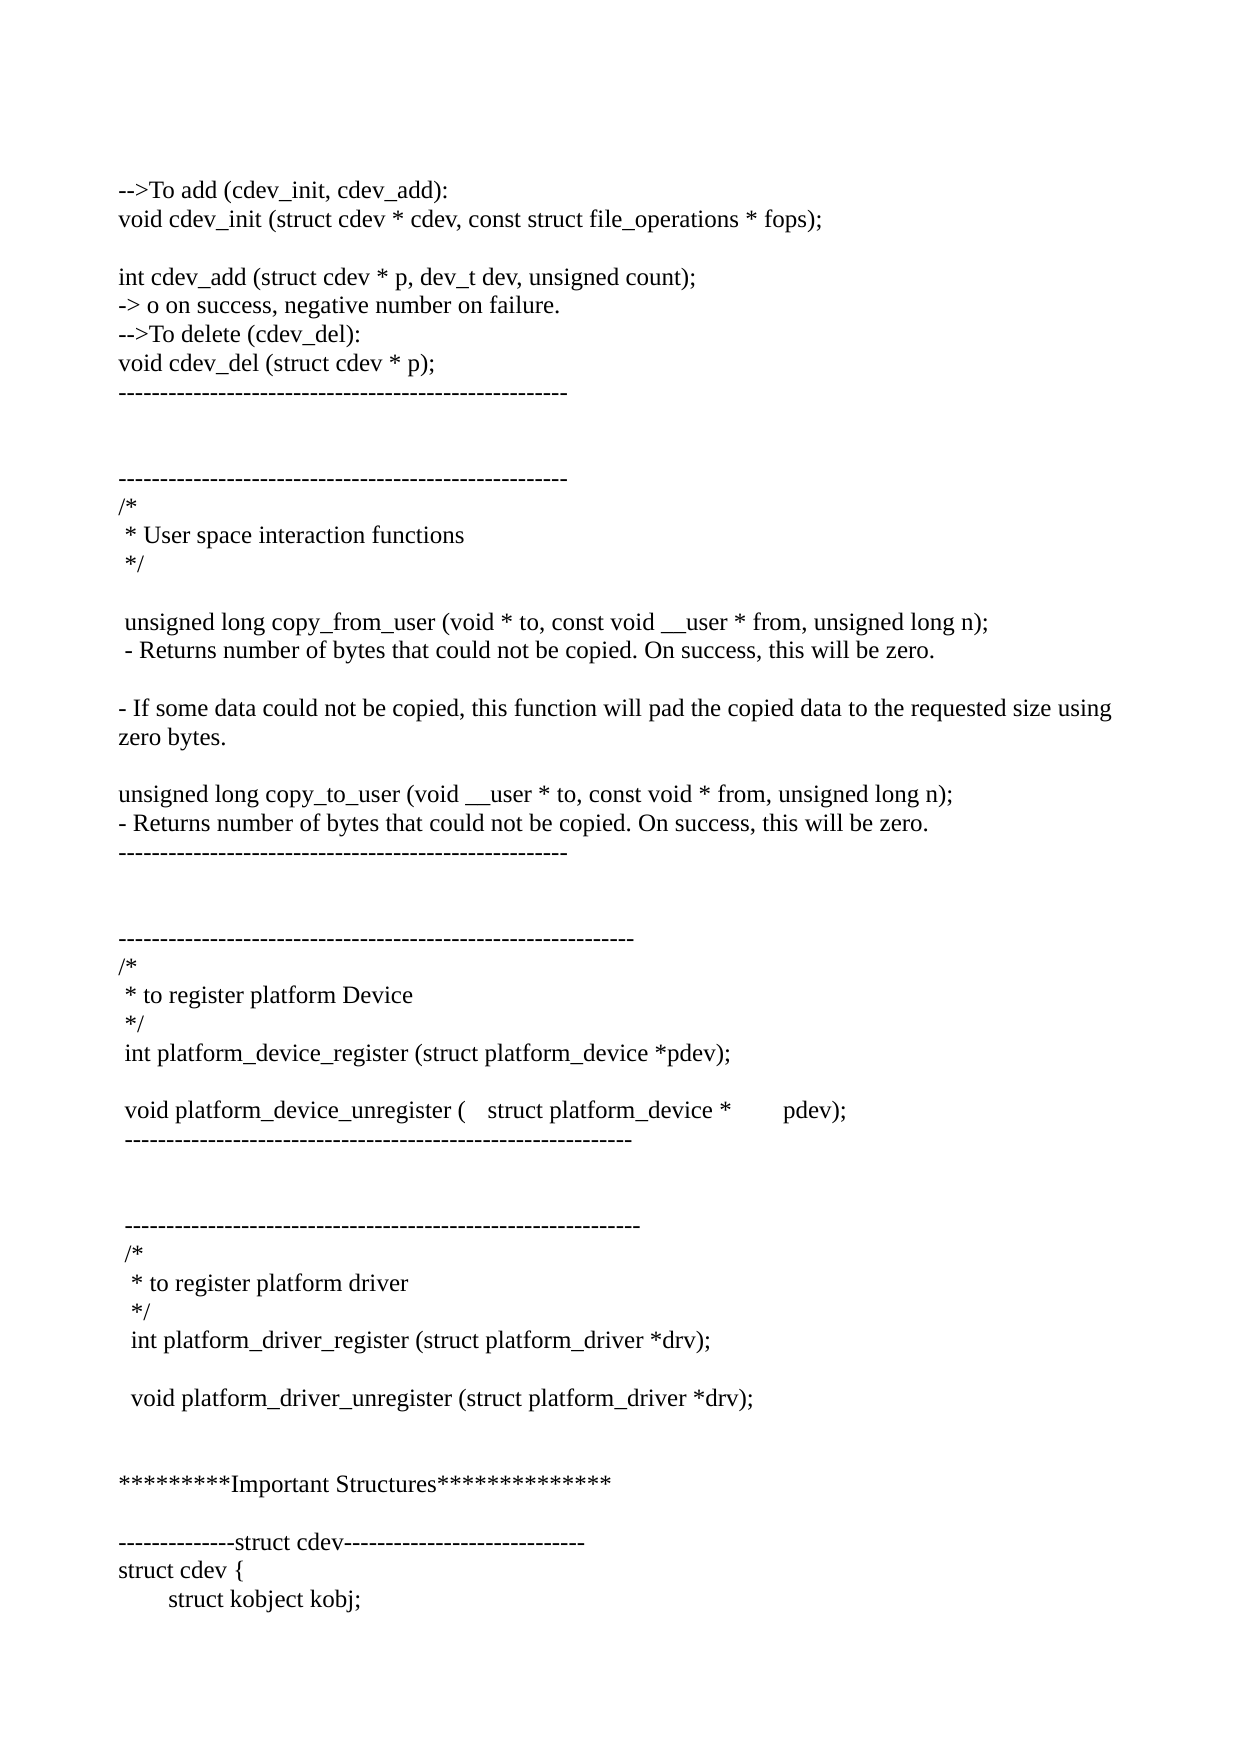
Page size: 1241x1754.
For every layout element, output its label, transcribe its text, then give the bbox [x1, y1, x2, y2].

text * to register platform driver [118, 1268, 1122, 1297]
text - If some data could not be copied, this function will pad the copied data to the requested size using zero bytes. [118, 693, 1122, 751]
text -> o on success, negative number on failure. [118, 291, 1122, 319]
text void cdev_del (struct cdev * p); [118, 348, 1122, 377]
text -->To delete (cdev_del): [118, 319, 1122, 348]
text unsigned long copy_from_user (void * to, const void __user * from, unsigned long n); [118, 607, 1122, 636]
text void platform_driver_unregister (struct platform_driver *drv); [118, 1383, 1122, 1412]
text ------------------------------------------------------ [118, 837, 1122, 866]
text int platform_driver_register (struct platform_driver *drv); [118, 1326, 1122, 1354]
text struct cdev { [118, 1556, 1122, 1584]
text ------------------------------------------------------ [118, 463, 1122, 492]
text - Returns number of bytes that could not be copied. On success, this will be zero. [118, 808, 1122, 837]
text void platform_device_unregister ( struct platform_device * pdev); [118, 1096, 1122, 1124]
text - Returns number of bytes that could not be copied. On success, this will be zero. [118, 636, 1122, 664]
text -------------------------------------------------------------- [118, 1211, 1122, 1239]
text unsigned long copy_to_user (void __user * to, const void * from, unsigned long n); [118, 779, 1122, 808]
text * User space interaction functions [118, 521, 1122, 549]
text int cdev_add (struct cdev * p, dev_t dev, unsigned count); [118, 262, 1122, 291]
text /* [118, 492, 1122, 521]
text *********Important Structures************** [118, 1469, 1122, 1498]
text */ [118, 1297, 1122, 1326]
text -->To add (cdev_init, cdev_add): [118, 176, 1122, 204]
text */ [118, 1009, 1122, 1038]
text void cdev_init (struct cdev * cdev, const struct file_operations * fops); [118, 204, 1122, 233]
text -------------------------------------------------------------- [118, 923, 1122, 952]
text */ [118, 549, 1122, 578]
text struct kobject kobj; [118, 1584, 1122, 1613]
text --------------struct cdev----------------------------- [118, 1527, 1122, 1556]
text int platform_device_register (struct platform_device *pdev); [118, 1038, 1122, 1067]
text ------------------------------------------------------ [118, 377, 1122, 406]
text * to register platform Device [118, 981, 1122, 1009]
text /* [118, 952, 1122, 981]
text ------------------------------------------------------------- [118, 1124, 1122, 1153]
text /* [118, 1239, 1122, 1268]
